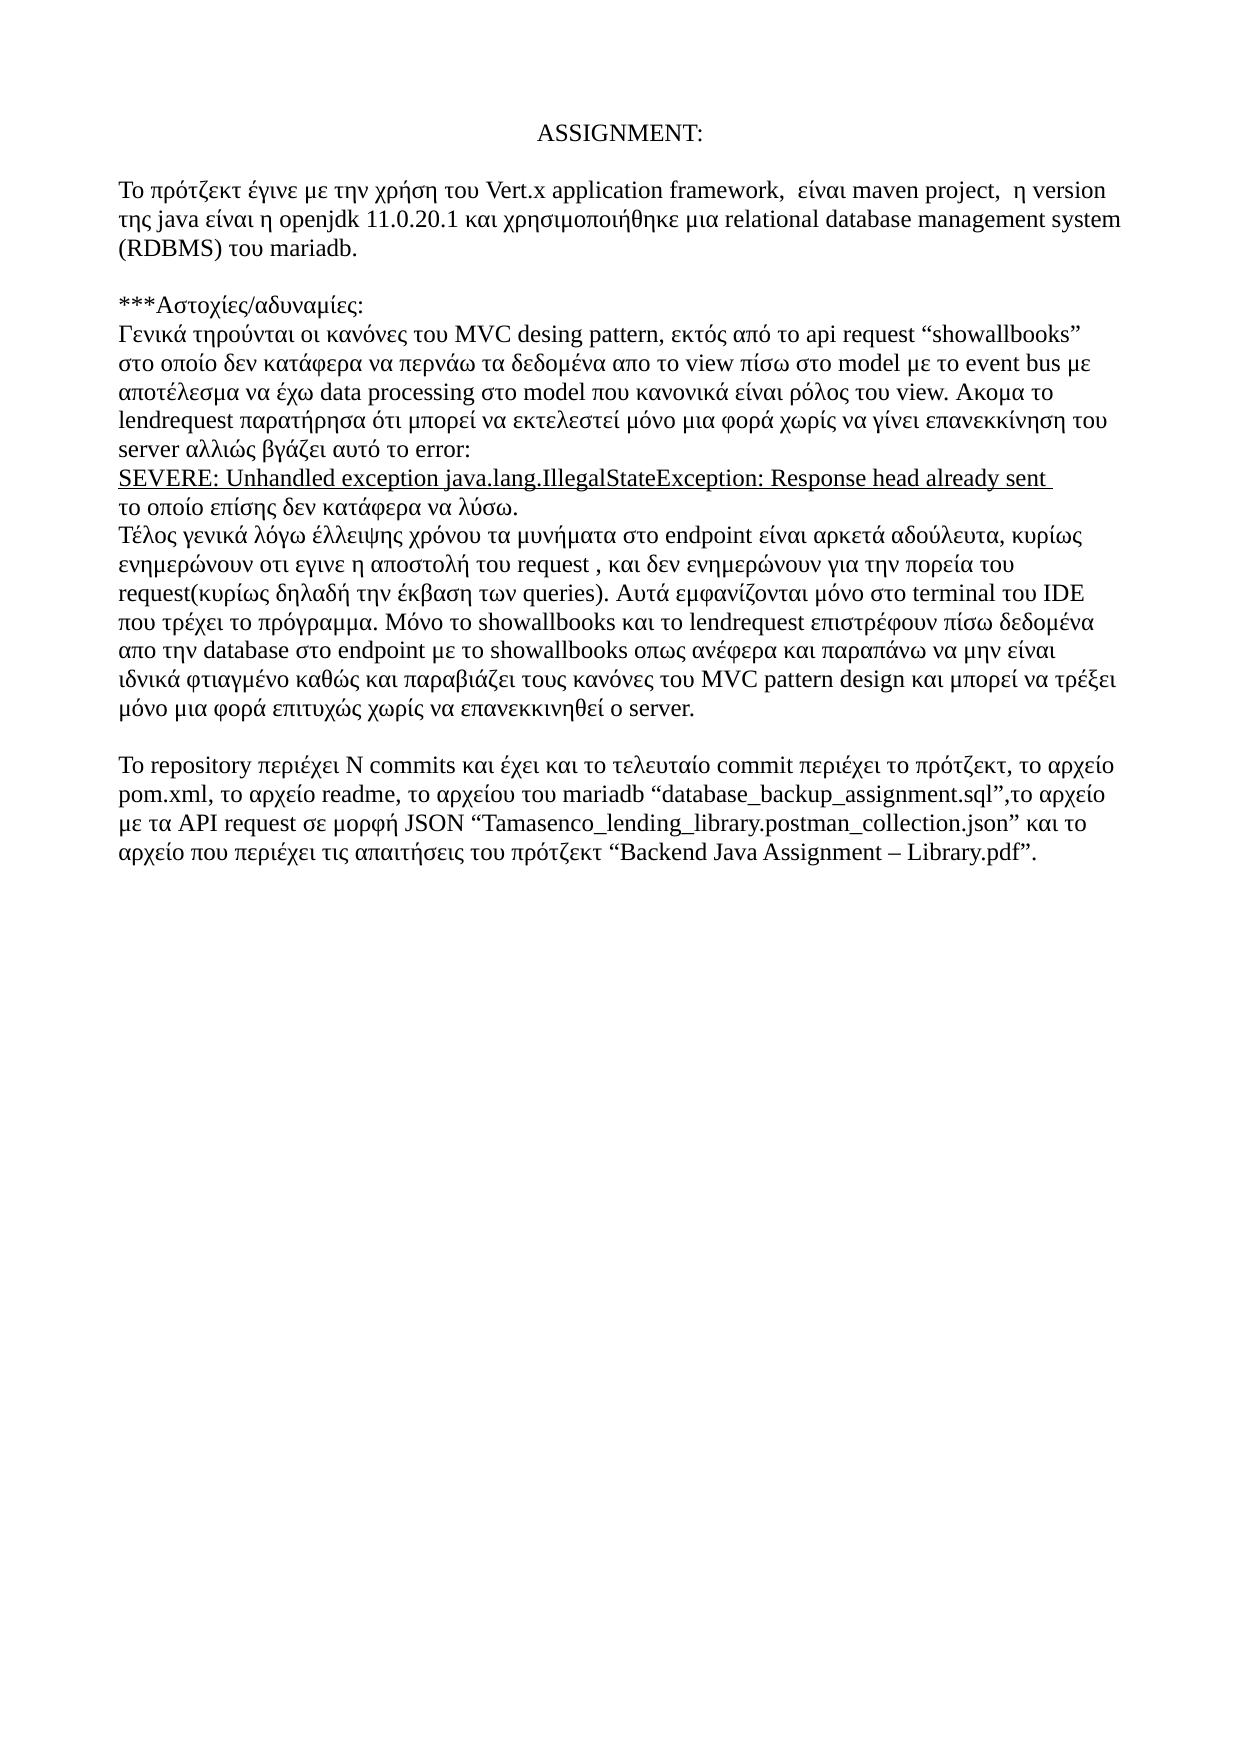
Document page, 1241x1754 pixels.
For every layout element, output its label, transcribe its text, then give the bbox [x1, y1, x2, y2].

text το οποίο επίσης δεν κατάφερα να λύσω. [118, 492, 1122, 521]
text ASSIGNMENT: [118, 118, 1122, 147]
text Τέλος γενικά λόγω έλλειψης χρόνου τα μυνήματα στο endpoint είναι αρκετά αδούλευτα, κυρίως ενημερώνουν οτι εγινε η αποστολή του request , και δεν ενημερώνουν για την πορεία του request(κυρίως δηλαδή την έκβαση των queries). Αυτά εμφανίζονται μόνο στο terminal του IDE που τρέχει το πρόγραμμα. Μόνο το showallbooks και το lendrequest επιστρέφουν πίσω δεδομένα απο την database στο endpoint με το showallbooks οπως ανέφερα και παραπάνω να μην είναι ιδνικά φτιαγμένο καθώς και παραβιάζει τους κανόνες του MVC pattern design και μπορεί να τρέξει μόνο μια φορά επιτυχώς χωρίς να επανεκκινηθεί ο server. [118, 521, 1122, 722]
text SEVERE: Unhandled exception java.lang.IllegalStateException: Response head already sent [118, 463, 1122, 492]
text Το πρότζεκτ έγινε με την χρήση του Vert.x application framework, είναι maven project, η version της java είναι η openjdk 11.0.20.1 και χρησιμοποιήθηκε μια relational database management system (RDBMS) του mariadb. [118, 176, 1122, 262]
text Γενικά τηρούνται οι κανόνες του MVC desing pattern, εκτός από το api request “showallbooks” στο οποίο δεν κατάφερα να περνάω τα δεδομένα απο το view πίσω στο model με το event bus με αποτέλεσμα να έχω data processing στο model που κανονικά είναι ρόλος του view. Ακομα το lendrequest παρατήρησα ότι μπορεί να εκτελεστεί μόνο μια φορά χωρίς να γίνει επανεκκίνηση του server αλλιώς βγάζει αυτό το error: [118, 319, 1122, 463]
text ***Αστοχίες/αδυναμίες: [118, 291, 1122, 319]
text To repository περιέχει Ν commits και έχει και το τελευταίο commit περιέχει το πρότζεκτ, το αρχείο pom.xml, το αρχείο readme, το αρχείου του mariadb “database_backup_assignment.sql”,το αρχείο με τα API request σε μορφή JSON “Tamasenco_lending_library.postman_collection.json” και το αρχείο που περιέχει τις απαιτήσεις του πρότζεκτ “Backend Java Assignment – Library.pdf”. [118, 751, 1122, 866]
